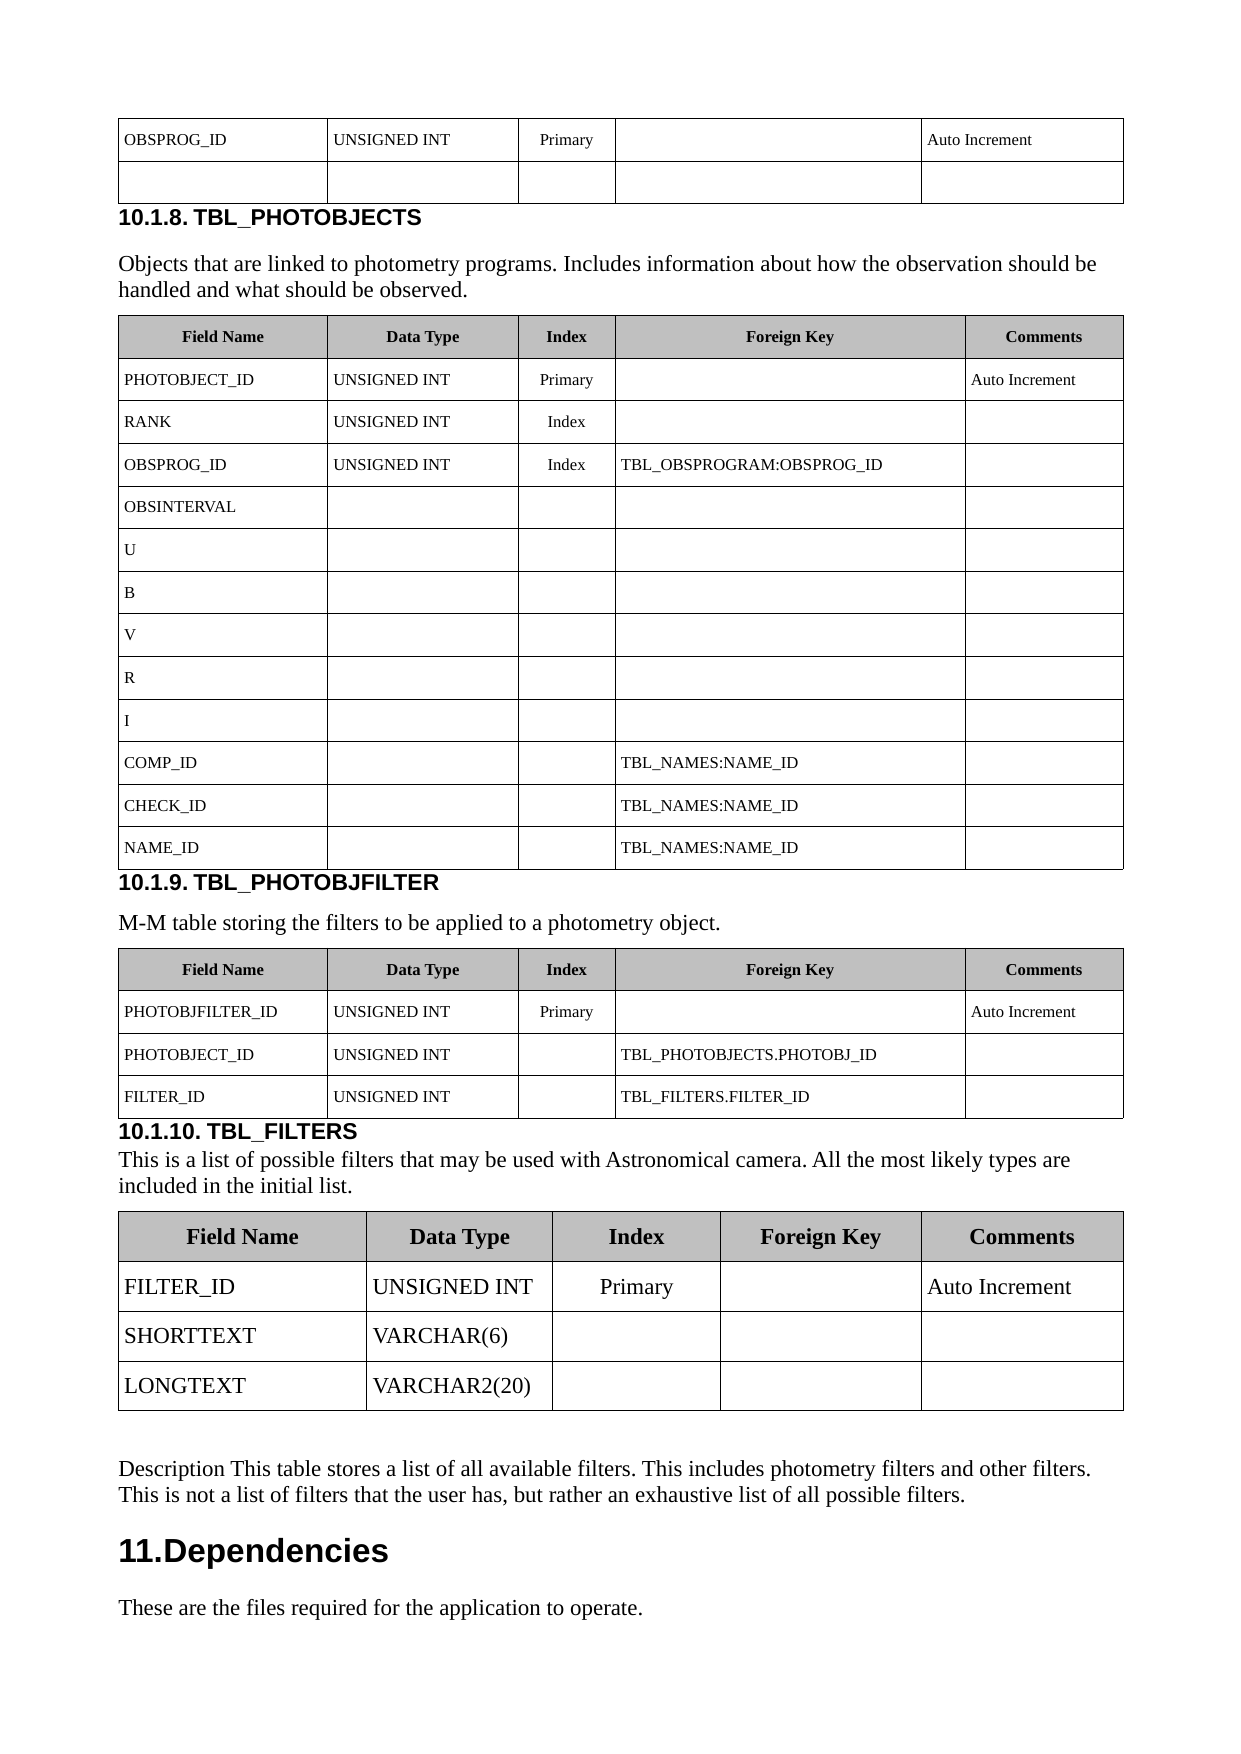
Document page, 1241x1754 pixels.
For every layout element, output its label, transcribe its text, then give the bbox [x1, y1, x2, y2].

table_cell CHECK_ID [119, 785, 327, 826]
table_cell [553, 1362, 720, 1410]
table_cell [966, 1076, 1123, 1118]
table_cell UNSIGNED INT [328, 401, 518, 443]
table_cell [616, 700, 965, 741]
table_cell [616, 162, 921, 203]
table_cell Auto Increment [966, 359, 1123, 400]
table_cell [966, 614, 1123, 656]
table_cell PHOTOBJECT_ID [119, 1034, 327, 1075]
table_cell [616, 572, 965, 613]
table_cell I [119, 700, 327, 741]
table_cell B [119, 572, 327, 613]
table_cell UNSIGNED INT [367, 1262, 552, 1311]
table_cell Auto Increment [922, 119, 1123, 161]
table_cell [616, 119, 921, 161]
table_cell [616, 657, 965, 698]
table_cell [616, 991, 965, 1033]
table_cell UNSIGNED INT [328, 444, 518, 486]
table_cell [328, 162, 518, 203]
table_cell [519, 487, 615, 528]
table_cell OBSPROG_ID [119, 119, 327, 161]
table_cell [966, 742, 1123, 784]
table_cell U [119, 529, 327, 571]
table_cell [966, 785, 1123, 826]
table_cell [328, 614, 518, 656]
table_cell R [119, 657, 327, 698]
table_cell TBL_PHOTOBJECTS.PHOTOBJ_ID [616, 1034, 965, 1075]
table_header Foreign Key [721, 1212, 921, 1261]
table_cell TBL_NAMES:NAME_ID [616, 742, 965, 784]
table_cell Primary [519, 359, 615, 400]
table_cell [721, 1362, 921, 1410]
table_cell [519, 572, 615, 613]
table_cell Auto Increment [966, 991, 1123, 1033]
table_cell [966, 487, 1123, 528]
subtitle Dependencies [118, 1531, 1122, 1569]
table_cell [966, 572, 1123, 613]
table_header Index [519, 316, 615, 358]
table_cell [721, 1262, 921, 1311]
table_cell [966, 529, 1123, 571]
table_header Comments [966, 949, 1123, 990]
subtitle TBL_FILTERS [118, 1119, 1122, 1144]
text These are the files required for the application to operate. [118, 1587, 1122, 1620]
table_header Data Type [328, 316, 518, 358]
table_cell [616, 487, 965, 528]
table_cell V [119, 614, 327, 656]
table_cell Primary [519, 119, 615, 161]
table_cell [519, 785, 615, 826]
table_header Comments [966, 316, 1123, 358]
table_cell [519, 614, 615, 656]
table_cell [922, 1312, 1123, 1361]
table_cell [922, 162, 1123, 203]
table_cell [519, 742, 615, 784]
text Objects that are linked to photometry programs. Includes information about how the observation should be handled and what should be observed. [118, 230, 1122, 303]
table_header Index [519, 949, 615, 990]
table_cell [966, 700, 1123, 741]
table_cell [328, 572, 518, 613]
table_header Data Type [328, 949, 518, 990]
table_cell TBL_NAMES:NAME_ID [616, 785, 965, 826]
table_header Data Type [367, 1212, 552, 1261]
table_header Foreign Key [616, 316, 965, 358]
table_cell [328, 657, 518, 698]
table_cell COMP_ID [119, 742, 327, 784]
table_cell [519, 162, 615, 203]
table_cell [519, 827, 615, 869]
table_cell Primary [519, 991, 615, 1033]
table_cell NAME_ID [119, 827, 327, 869]
table_cell FILTER_ID [119, 1076, 327, 1118]
table_cell [328, 785, 518, 826]
table_cell [616, 359, 965, 400]
table_cell TBL_FILTERS.FILTER_ID [616, 1076, 965, 1118]
table_cell RANK [119, 401, 327, 443]
table_cell [616, 614, 965, 656]
table_cell [922, 1362, 1123, 1410]
text M-M table storing the filters to be applied to a photometry object. [118, 895, 1122, 935]
table_cell [966, 444, 1123, 486]
table_cell [553, 1312, 720, 1361]
table_cell SHORTTEXT [119, 1312, 366, 1361]
table_header Field Name [119, 316, 327, 358]
table_cell FILTER_ID [119, 1262, 366, 1311]
table_cell OBSPROG_ID [119, 444, 327, 486]
table_cell [519, 529, 615, 571]
table_cell [328, 487, 518, 528]
subtitle TBL_PHOTOBJECTS [118, 204, 1122, 230]
table_cell [519, 700, 615, 741]
text Description This table stores a list of all available filters. This includes photometry filters and other filters. This is not a list of filters that the user has, but rather an exhaustive list of all possible filters. [118, 1454, 1122, 1507]
table_cell [328, 529, 518, 571]
table_header Foreign Key [616, 949, 965, 990]
table_cell [328, 827, 518, 869]
table_header Field Name [119, 949, 327, 990]
table_cell Index [519, 401, 615, 443]
table_cell [721, 1312, 921, 1361]
table_cell [119, 162, 327, 203]
table_cell OBSINTERVAL [119, 487, 327, 528]
table_cell Primary [553, 1262, 720, 1311]
table_cell [519, 1034, 615, 1075]
table_cell [328, 700, 518, 741]
table_cell [966, 657, 1123, 698]
table_cell Auto Increment [922, 1262, 1123, 1311]
table_cell Index [519, 444, 615, 486]
table_cell [966, 1034, 1123, 1075]
table_header Index [553, 1212, 720, 1261]
table_cell UNSIGNED INT [328, 991, 518, 1033]
table_cell [616, 401, 965, 443]
table_cell [966, 827, 1123, 869]
table_cell TBL_NAMES:NAME_ID [616, 827, 965, 869]
table_cell [616, 529, 965, 571]
table_cell [519, 1076, 615, 1118]
table_cell VARCHAR2(20) [367, 1362, 552, 1410]
table_header Comments [922, 1212, 1123, 1261]
table_cell UNSIGNED INT [328, 1076, 518, 1118]
table_cell UNSIGNED INT [328, 359, 518, 400]
table_cell PHOTOBJFILTER_ID [119, 991, 327, 1033]
table_cell PHOTOBJECT_ID [119, 359, 327, 400]
table_cell [328, 742, 518, 784]
table_cell [519, 657, 615, 698]
table_cell UNSIGNED INT [328, 1034, 518, 1075]
table_cell VARCHAR(6) [367, 1312, 552, 1361]
table_cell TBL_OBSPROGRAM:OBSPROG_ID [616, 444, 965, 486]
subtitle TBL_PHOTOBJFILTER [118, 870, 1122, 895]
table_header Field Name [119, 1212, 366, 1261]
table_cell [966, 401, 1123, 443]
table_cell UNSIGNED INT [328, 119, 518, 161]
text This is a list of possible filters that may be used with Astronomical camera. All the most likely types are included in the initial list. [118, 1144, 1122, 1199]
table_cell LONGTEXT [119, 1362, 366, 1410]
